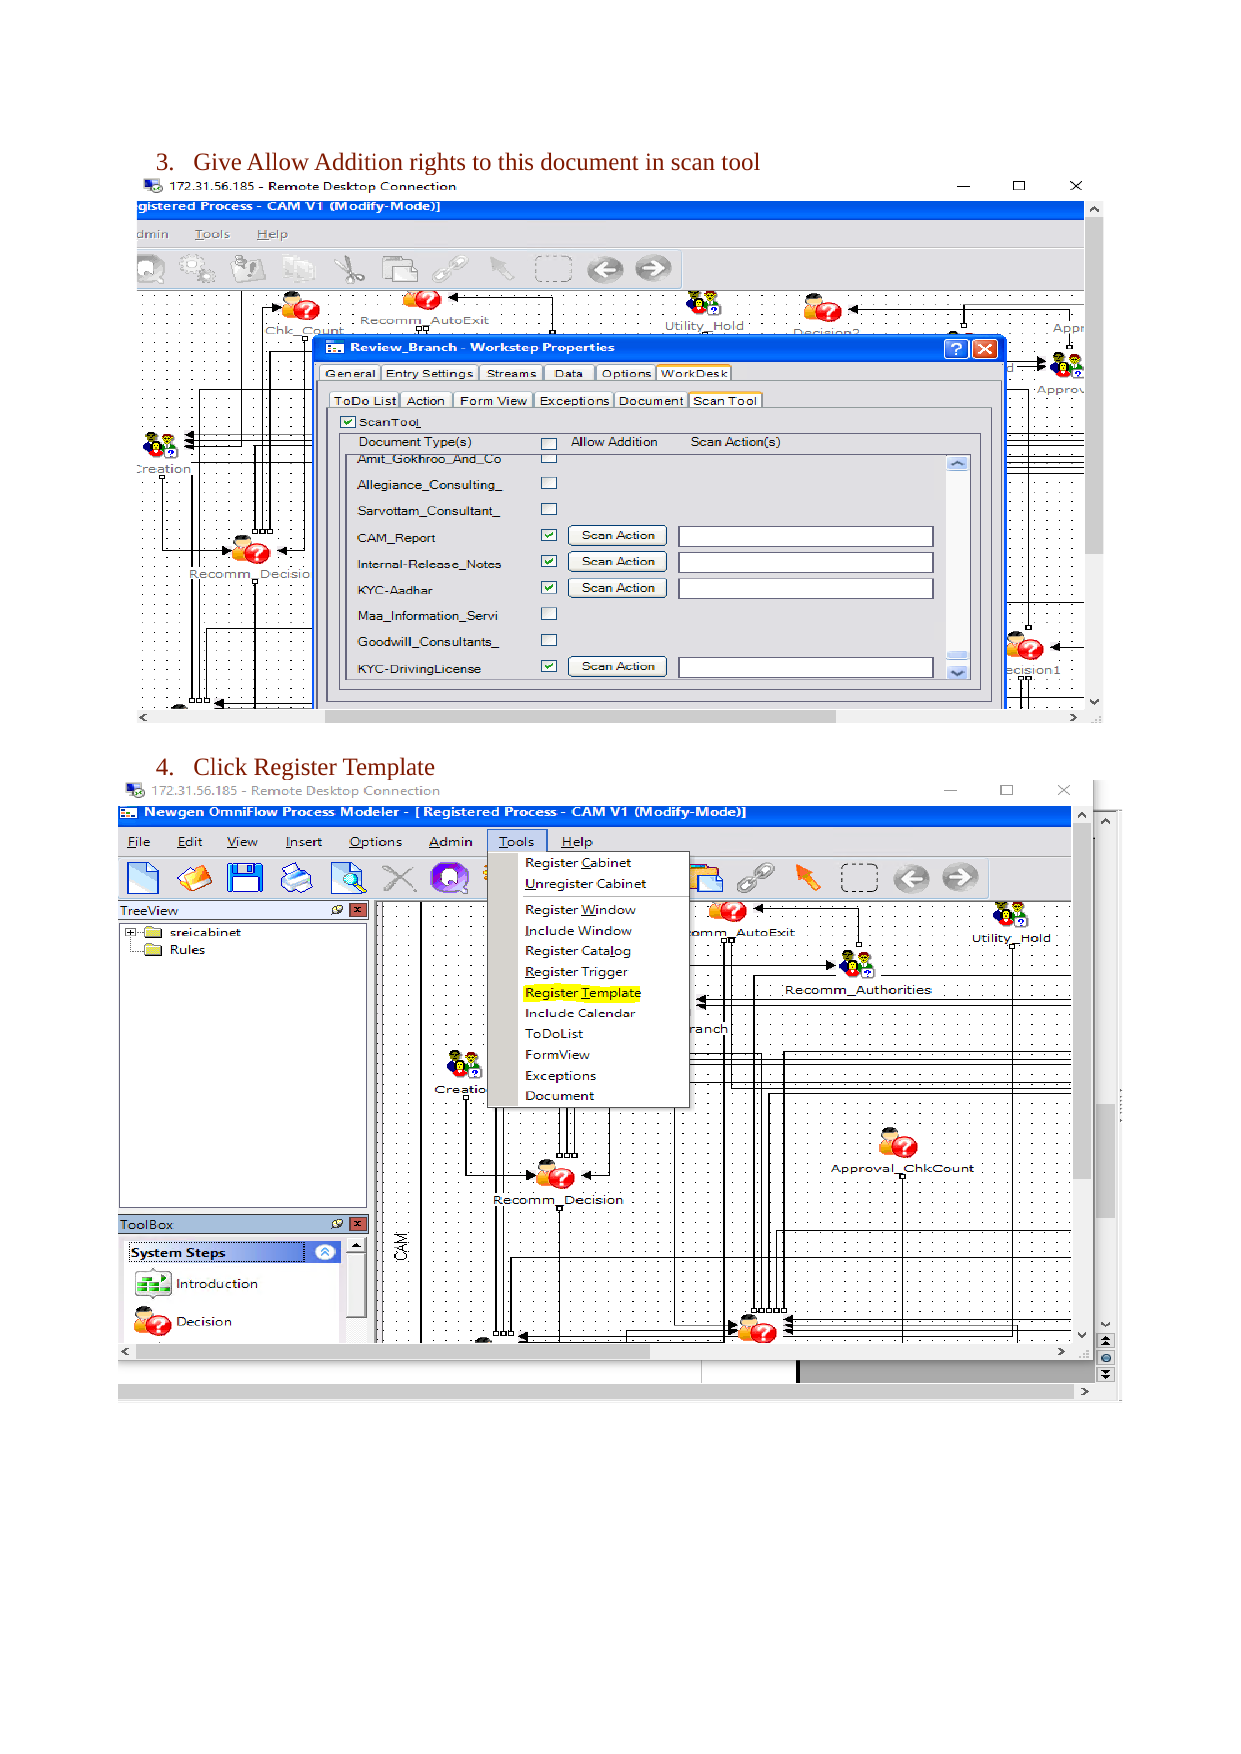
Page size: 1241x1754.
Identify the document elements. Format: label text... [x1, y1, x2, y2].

list Click Register Template [156, 752, 1122, 780]
picture [118, 780, 1123, 1403]
picture [136, 175, 1104, 723]
list Give Allow Addition rights to this document in scan tool [156, 147, 1122, 176]
